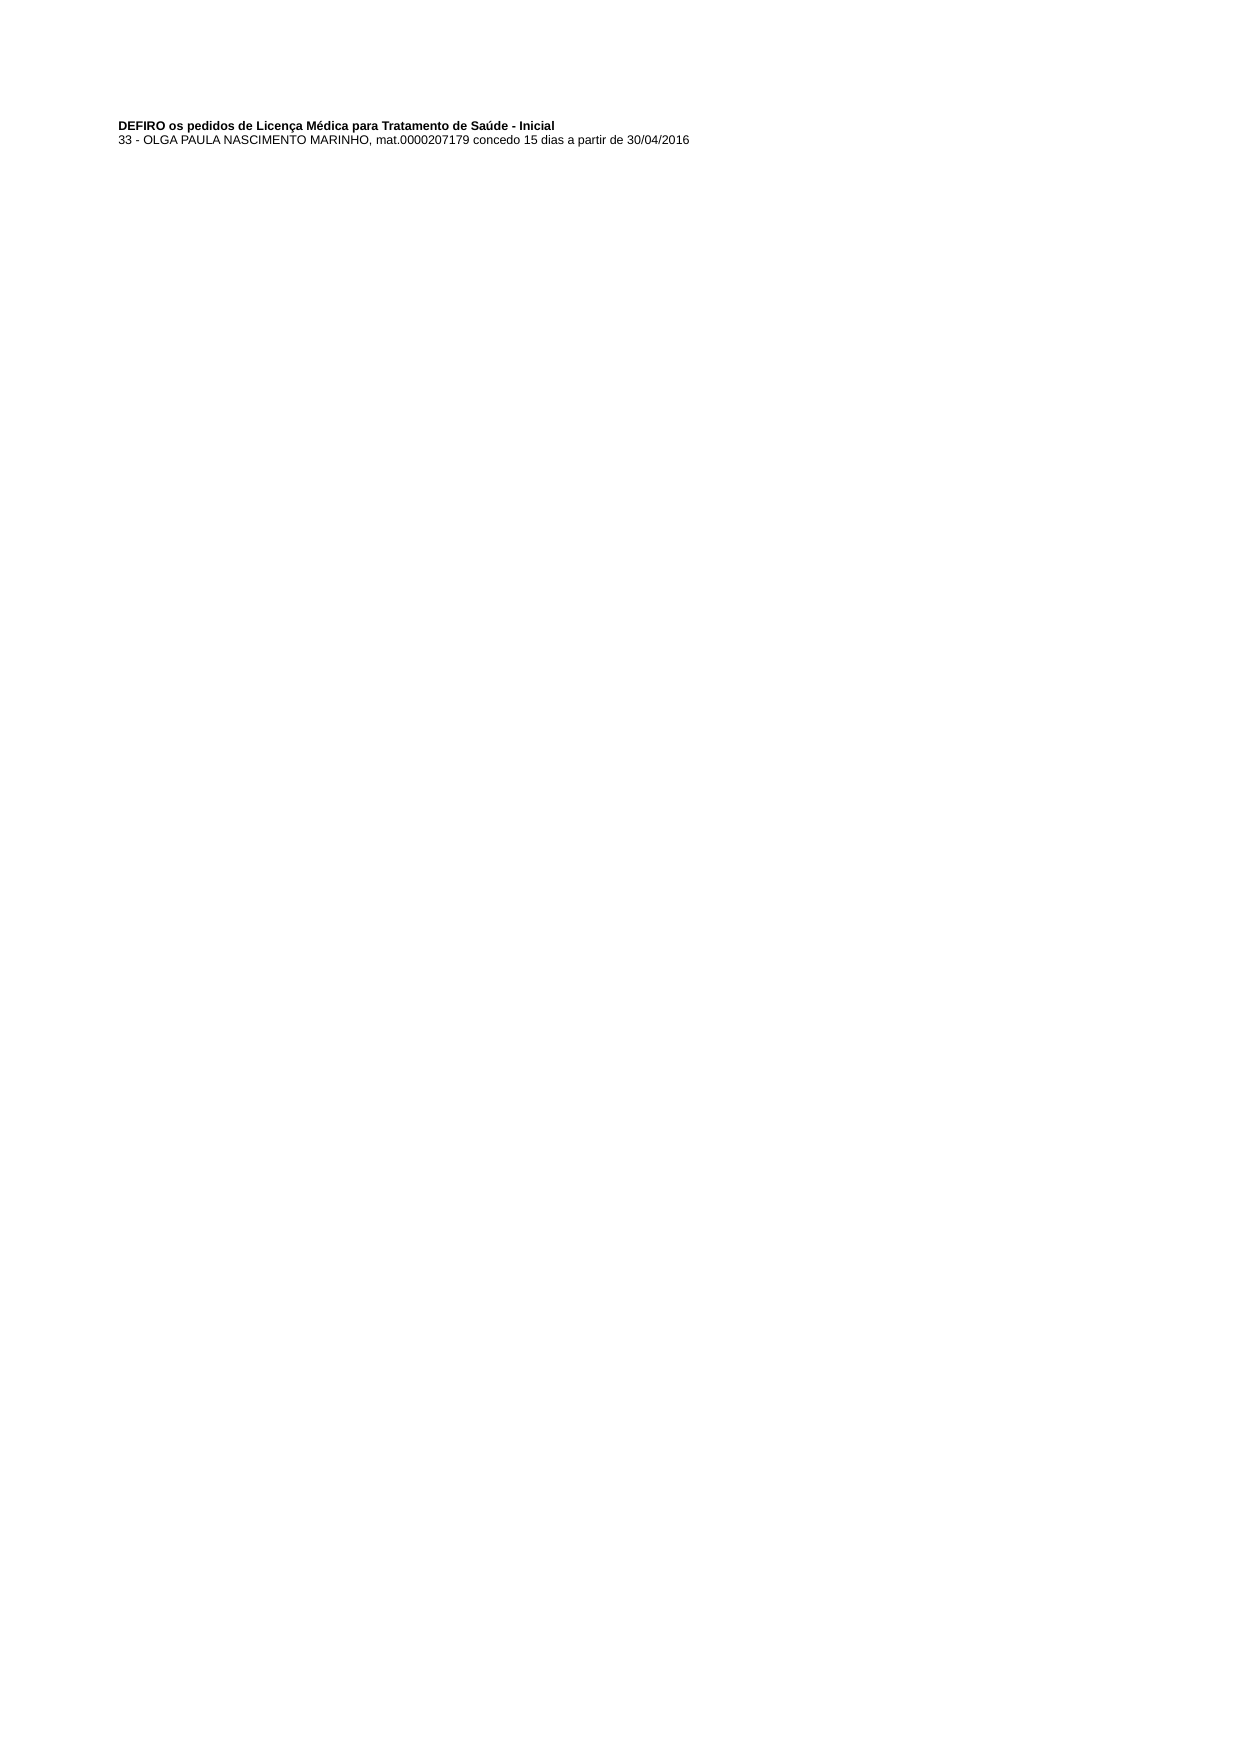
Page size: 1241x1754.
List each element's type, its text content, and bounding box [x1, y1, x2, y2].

text DEFIRO os pedidos de Licença Médica para Tratamento de Saúde - Inicial [118, 118, 1122, 132]
text 33 - OLGA PAULA NASCIMENTO MARINHO, mat.0000207179 concedo 15 dias a partir de 30/04/2016 [118, 132, 1122, 147]
